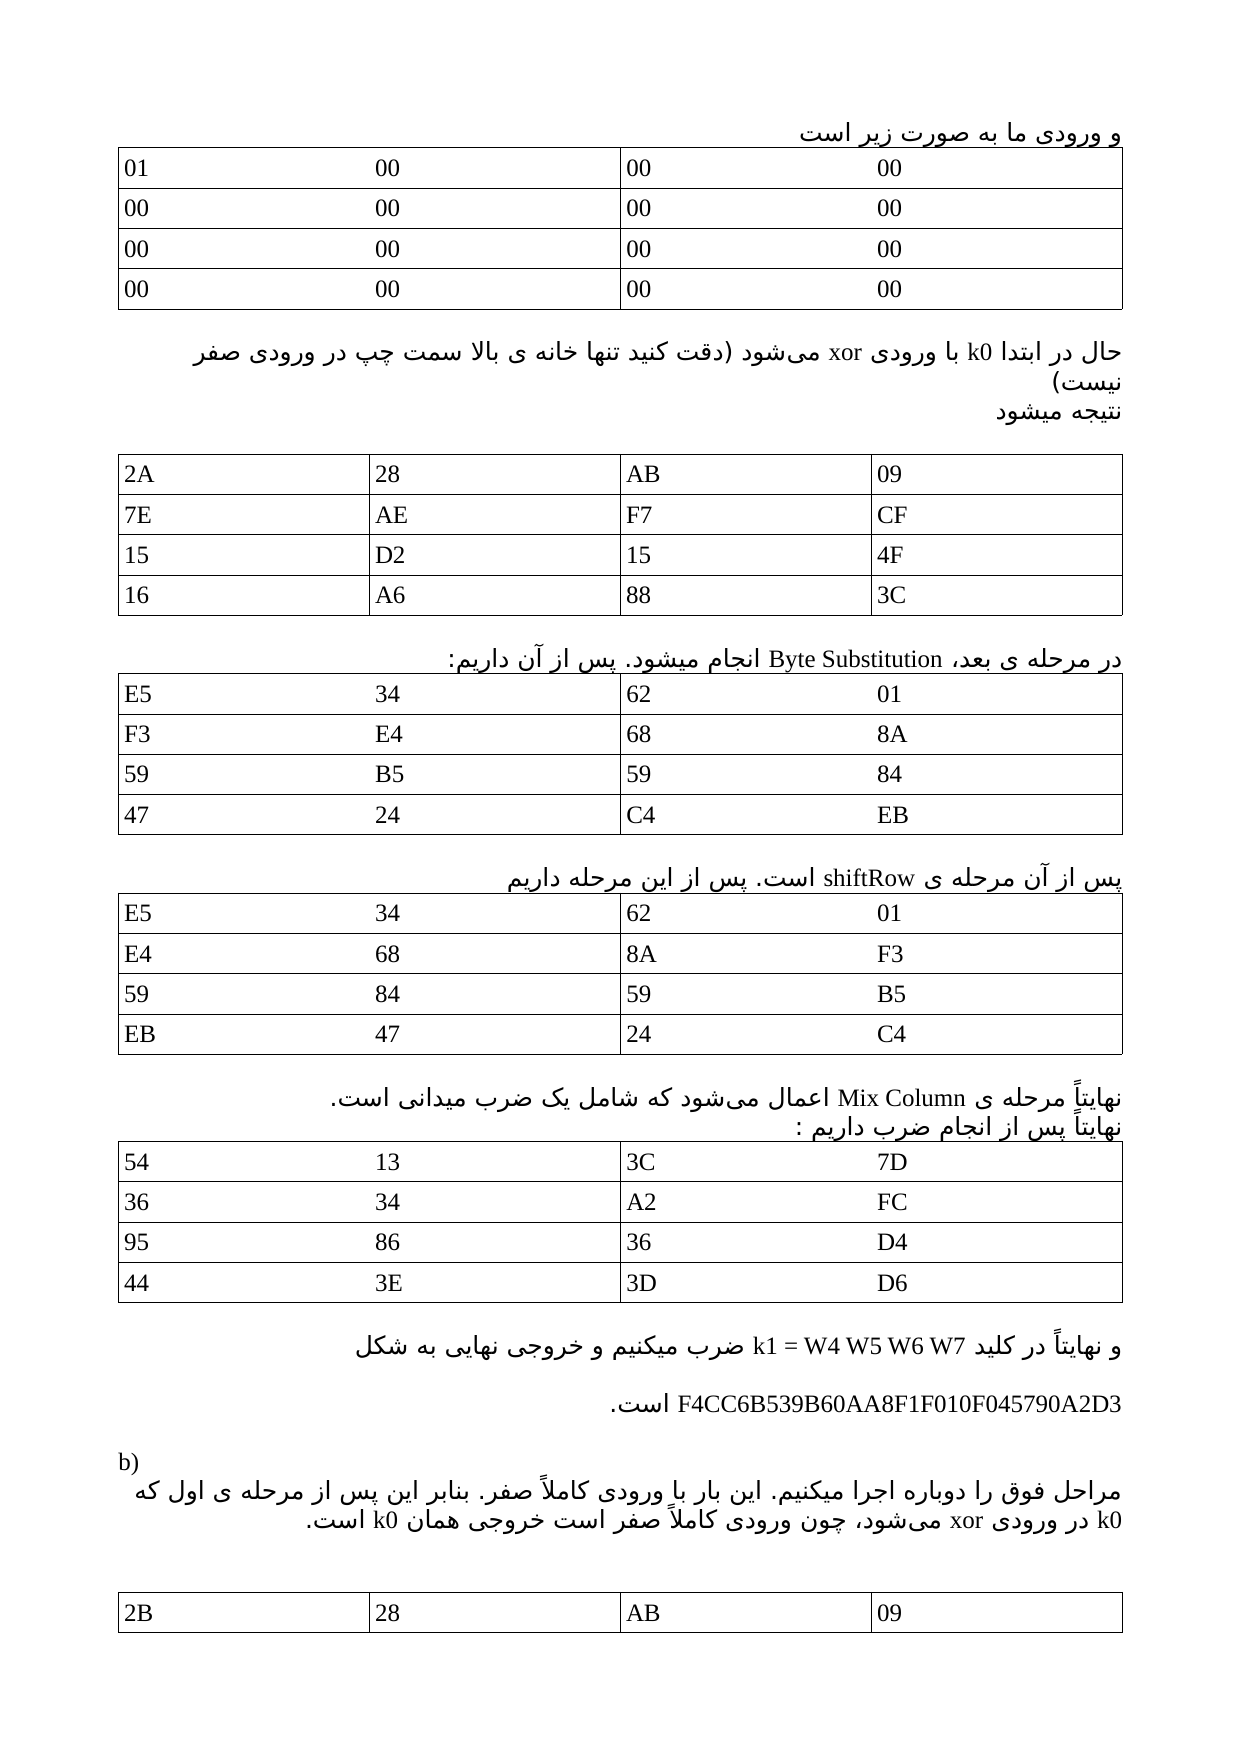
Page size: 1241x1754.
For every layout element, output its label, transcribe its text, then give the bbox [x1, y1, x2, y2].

table_cell 7E [119, 495, 369, 534]
table_header 2B [119, 1593, 369, 1632]
table_cell FC [871, 1182, 1122, 1222]
table_cell D4 [871, 1223, 1122, 1262]
table_header AB [621, 1593, 871, 1632]
table_cell F3 [871, 934, 1122, 973]
table_header 01 [871, 894, 1122, 933]
table_cell 59 [621, 755, 871, 794]
table_cell C4 [871, 1015, 1122, 1054]
table_header E5 [119, 894, 369, 933]
table_cell A6 [370, 576, 620, 615]
table_header 01 [871, 674, 1122, 713]
table_cell 86 [369, 1223, 620, 1262]
table_cell 24 [369, 795, 620, 834]
table_header 3C [621, 1142, 871, 1181]
table_cell 00 [871, 189, 1122, 228]
table_cell 24 [621, 1015, 871, 1054]
text مراحل فوق را دوباره اجرا میکنیم. این بار با ورودی کاملاً صفر. بنابر این پس از مرحله ی اول که k0 در ورودی xor می‌شود، چون ورودی کاملاً صفر است خروجی همان k0 است. [118, 1476, 1122, 1534]
table_cell E4 [369, 715, 620, 754]
text و ورودی ما به صورت زیر است [118, 118, 1122, 147]
table_cell 00 [369, 229, 620, 268]
table_header 00 [621, 148, 871, 188]
table_cell F7 [621, 495, 871, 534]
table_header 2A [119, 455, 369, 494]
text نهایتاً مرحله ی Mix Column اعمال می‌شود که شامل یک ضرب میدانی است. [118, 1083, 1122, 1112]
table_cell 00 [369, 269, 620, 308]
table_cell 16 [119, 576, 369, 615]
table_cell 84 [871, 755, 1122, 794]
table_header 62 [621, 894, 871, 933]
table_cell 84 [369, 974, 620, 1013]
table_cell 00 [621, 269, 871, 308]
table_cell C4 [621, 795, 871, 834]
table_cell 88 [621, 576, 871, 615]
table_header 00 [369, 148, 620, 188]
table_cell 00 [621, 229, 871, 268]
table_header 01 [119, 148, 369, 188]
table_cell 68 [369, 934, 620, 973]
text b) [118, 1447, 1122, 1476]
table_cell 36 [119, 1182, 369, 1222]
table_cell 00 [119, 269, 369, 308]
table_header 34 [369, 894, 620, 933]
text حال در ابتدا k0 با ورودی xor می‌شود (دقت کنید تنها خانه ی بالا سمت چپ در ورودی صفر نیست) [118, 337, 1122, 396]
table_header 13 [369, 1142, 620, 1181]
table_cell 4F [872, 535, 1122, 575]
table_cell 00 [369, 189, 620, 228]
table_cell 15 [119, 535, 369, 575]
table_cell 95 [119, 1223, 369, 1262]
table_cell 59 [119, 974, 369, 1013]
table_cell 00 [871, 229, 1122, 268]
table_cell 68 [621, 715, 871, 754]
table_cell EB [871, 795, 1122, 834]
table_cell 59 [621, 974, 871, 1013]
text پس از آن مرحله ی shiftRow است. پس از این مرحله داریم [118, 863, 1122, 892]
table_cell F3 [119, 715, 369, 754]
table_header 09 [872, 455, 1122, 494]
table_header 00 [871, 148, 1122, 188]
table_cell EB [119, 1015, 369, 1054]
table_cell AE [370, 495, 620, 534]
table_cell A2 [621, 1182, 871, 1222]
table_cell D6 [871, 1263, 1122, 1302]
table_cell 15 [621, 535, 871, 575]
table_cell E4 [119, 934, 369, 973]
table_cell 3E [369, 1263, 620, 1302]
table_header 34 [369, 674, 620, 713]
table_cell 8A [621, 934, 871, 973]
table_header 09 [872, 1593, 1122, 1632]
text F4CC6B539B60AA8F1F010F045790A2D3 است. [118, 1389, 1122, 1418]
table_header E5 [119, 674, 369, 713]
table_cell B5 [871, 974, 1122, 1013]
text نتیجه میشود [118, 396, 1122, 425]
table_header 28 [370, 1593, 620, 1632]
table_cell 8A [871, 715, 1122, 754]
table_header 7D [871, 1142, 1122, 1181]
table_header 54 [119, 1142, 369, 1181]
table_cell 36 [621, 1223, 871, 1262]
table_header 28 [370, 455, 620, 494]
table_cell 3C [872, 576, 1122, 615]
table_cell D2 [370, 535, 620, 575]
table_header AB [621, 455, 871, 494]
table_cell 00 [119, 229, 369, 268]
text و نهایتاً در کلید k1 = W4 W5 W6 W7 ضرب میکنیم و خروجی نهایی به شکل [118, 1331, 1122, 1360]
table_cell 34 [369, 1182, 620, 1222]
text نهایتاً پس از انجام ضرب داریم : [118, 1112, 1122, 1141]
table_cell 00 [621, 189, 871, 228]
table_header 62 [621, 674, 871, 713]
table_cell 59 [119, 755, 369, 794]
table_cell 47 [369, 1015, 620, 1054]
table_cell 47 [119, 795, 369, 834]
text در مرحله ی بعد، Byte Substitution انجام میشود. پس از آن داریم: [118, 644, 1122, 673]
table_cell CF [872, 495, 1122, 534]
table_cell 00 [119, 189, 369, 228]
table_cell 00 [871, 269, 1122, 308]
table_cell 3D [621, 1263, 871, 1302]
table_cell 44 [119, 1263, 369, 1302]
table_cell B5 [369, 755, 620, 794]
